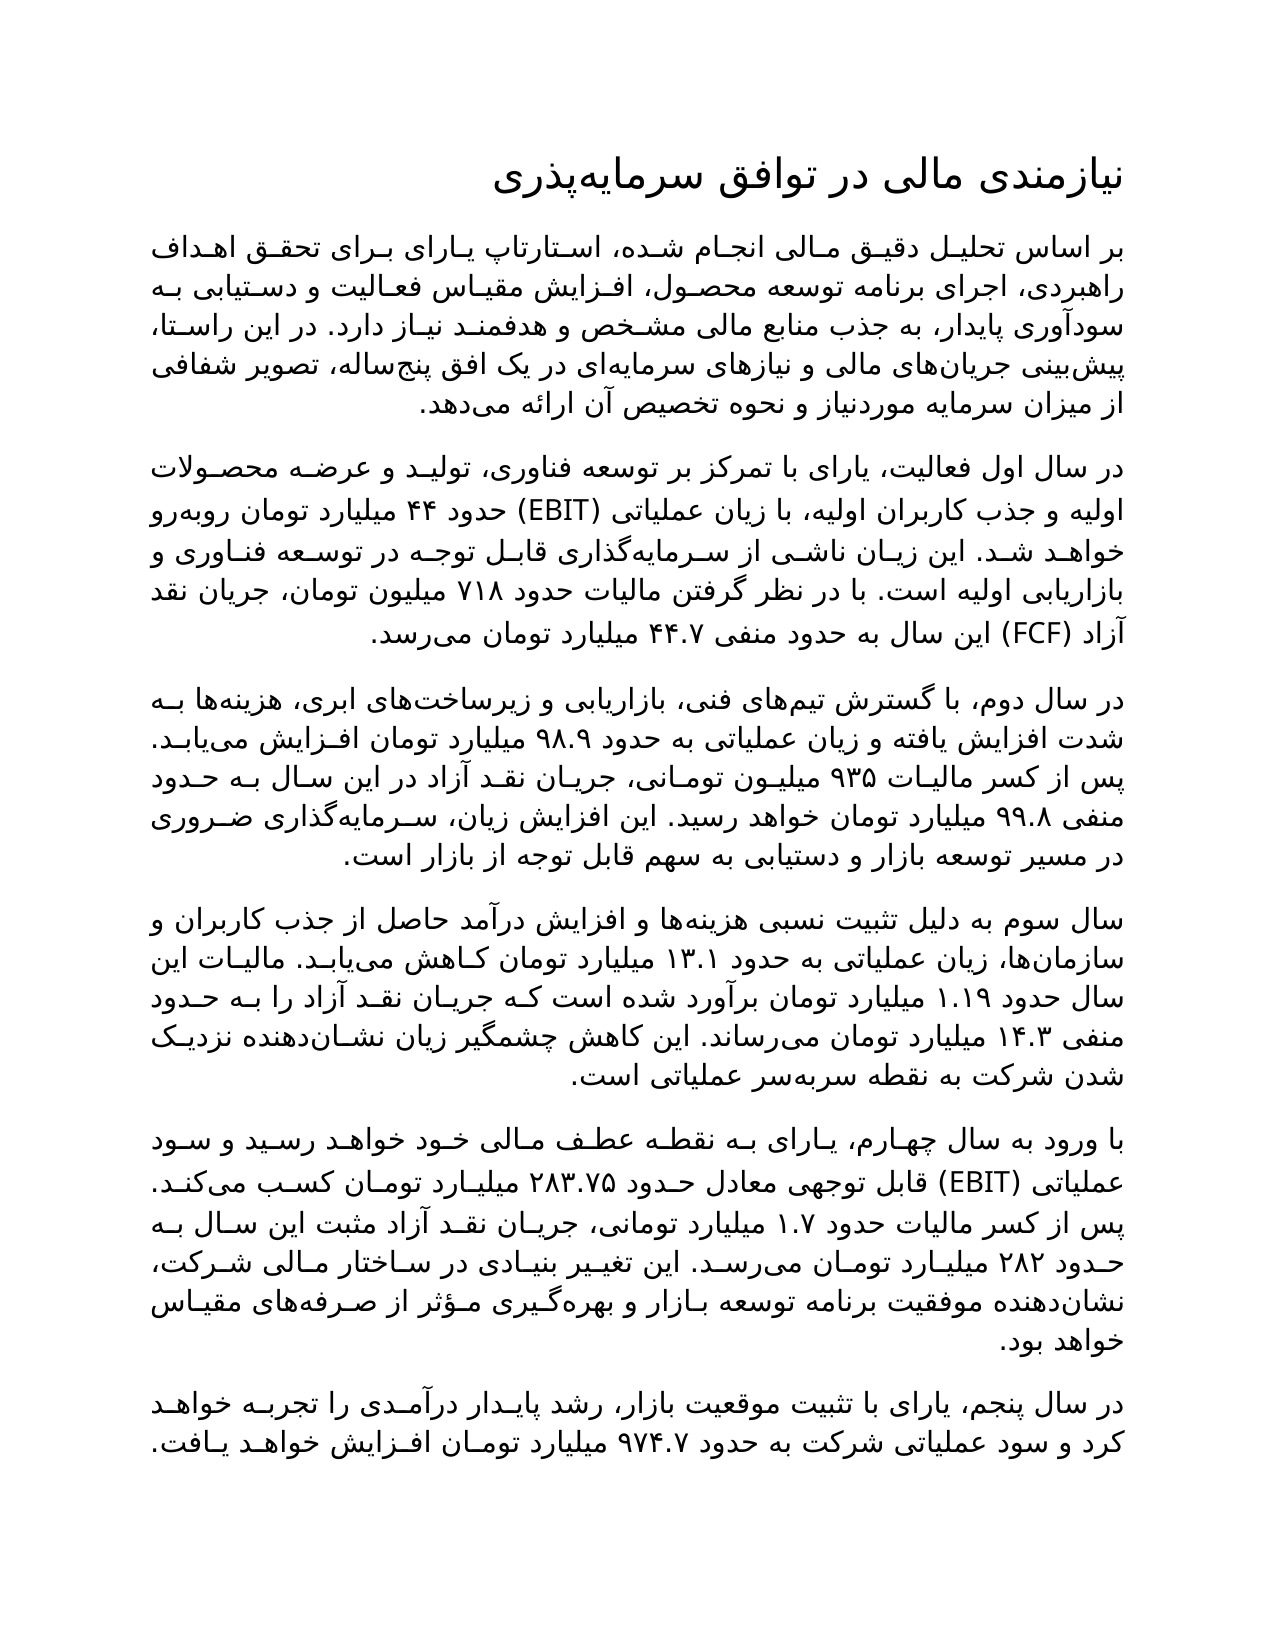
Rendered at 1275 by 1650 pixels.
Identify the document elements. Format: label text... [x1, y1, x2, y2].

text در سال اول فعالیت، یارای با تمرکز بر توسعه فناوری، تولید و عرضه محصولات اولیه و جذب کاربران اولیه، با زیان عملیاتی (EBIT) حدود ۴۴ میلیارد تومان روبه‌رو خواهد شد. این زیان ناشی از سرمایه‌گذاری قابل توجه در توسعه فناوری و بازاریابی اولیه است. با در نظر گرفتن مالیات حدود ۷۱۸ میلیون تومان، جریان نقد آزاد (FCF) این سال به حدود منفی ۴۴.۷ میلیارد تومان می‌رسد. [150, 451, 1125, 652]
text بر اساس تحلیل دقیق مالی انجام شده، استارتاپ یارای برای تحقق اهداف راهبردی، اجرای برنامه توسعه محصول، افزایش مقیاس فعالیت و دستیابی به سودآوری پایدار، به جذب منابع مالی مشخص و هدفمند نیاز دارد. در این راستا، پیش‌بینی جریان‌های مالی و نیازهای سرمایه‌ای در یک افق پنج‌ساله، تصویر شفافی از میزان سرمایه موردنیاز و نحوه تخصیص آن ارائه می‌دهد. [150, 231, 1125, 421]
text در سال پنجم، یارای با تثبیت موقعیت بازار، رشد پایدار درآمدی را تجربه خواهد کرد و سود عملیاتی شرکت به حدود ۹۷۴.۷ میلیارد تومان افزایش خواهد یافت. جریان نقد آزاد این سال، با کسر مالیات حدود ۲.۵ میلیارد تومانی، به رقم بسیار بالای حدود ۹۷۲ میلیارد تومان خواهد رسید. [150, 1387, 1125, 1460]
text با ورود به سال چهارم، یارای به نقطه عطف مالی خود خواهد رسید و سود عملیاتی (EBIT) قابل توجهی معادل حدود ۲۸۳.۷۵ میلیارد تومان کسب می‌کند. پس از کسر مالیات حدود ۱.۷ میلیارد تومانی، جریان نقد آزاد مثبت این سال به حدود ۲۸۲ میلیارد تومان می‌رسد. این تغییر بنیادی در ساختار مالی شرکت، نشان‌دهنده موفقیت برنامه توسعه بازار و بهره‌گیری مؤثر از صرفه‌های مقیاس خواهد بود. [150, 1122, 1125, 1357]
text سال سوم به دلیل تثبیت نسبی هزینه‌ها و افزایش درآمد حاصل از جذب کاربران و سازمان‌ها، زیان عملیاتی به حدود ۱۳.۱ میلیارد تومان کاهش می‌یابد. مالیات این سال حدود ۱.۱۹ میلیارد تومان برآورد شده است که جریان نقد آزاد را به حدود منفی ۱۴.۳ میلیارد تومان می‌رساند. این کاهش چشمگیر زیان نشان‌دهنده نزدیک شدن شرکت به نقطه سربه‌سر عملیاتی است. [150, 902, 1125, 1092]
subtitle نیازمندی‌ مالی در توافق سرمایه‌پذری [150, 150, 1125, 198]
text در سال دوم، با گسترش تیم‌های فنی، بازاریابی و زیرساخت‌های ابری، هزینه‌ها به شدت افزایش یافته و زیان عملیاتی به حدود ۹۸.۹ میلیارد تومان افزایش می‌یابد. پس از کسر مالیات ۹۳۵ میلیون تومانی، جریان نقد آزاد در این سال به حدود منفی ۹۹.۸ میلیارد تومان خواهد رسید. این افزایش زیان، سرمایه‌گذاری ضروری در مسیر توسعه بازار و دستیابی به سهم قابل توجه از بازار است. [150, 683, 1125, 872]
